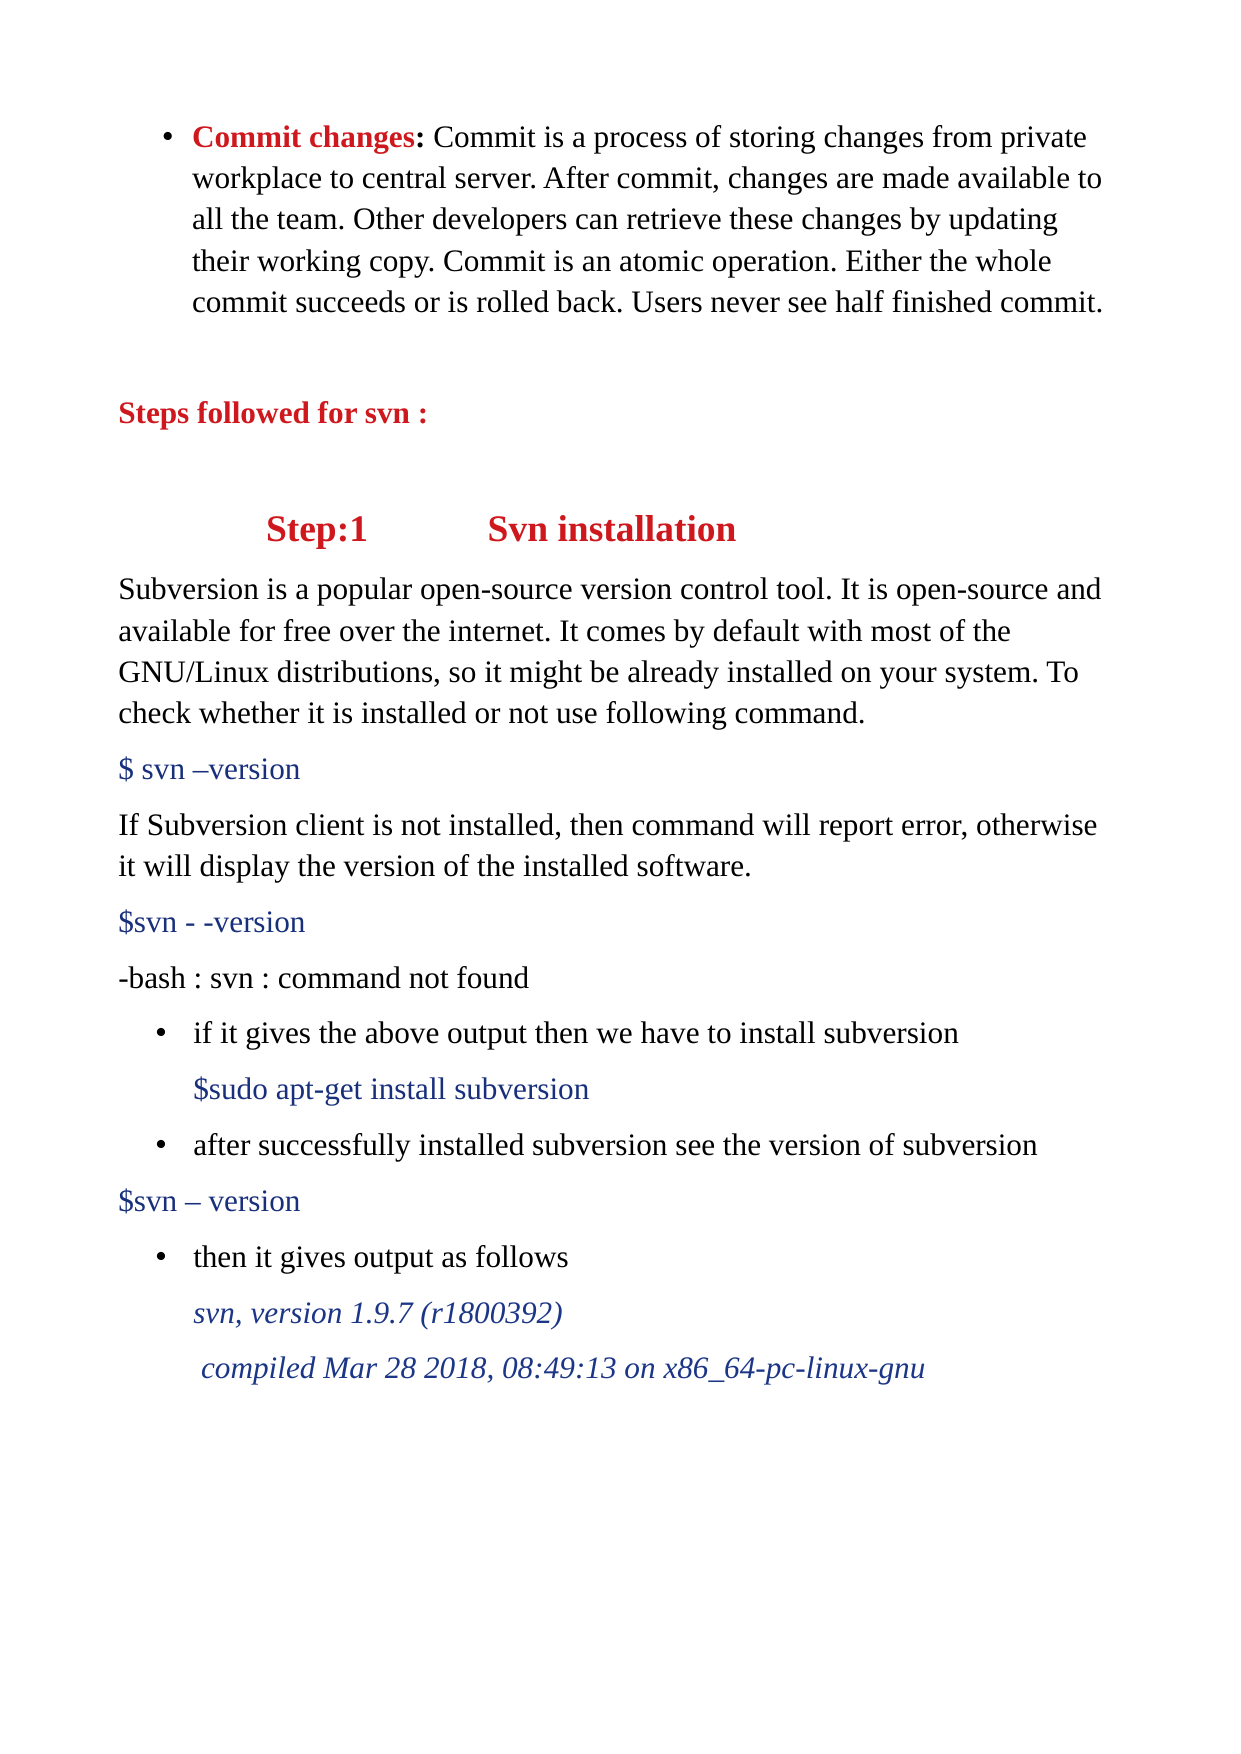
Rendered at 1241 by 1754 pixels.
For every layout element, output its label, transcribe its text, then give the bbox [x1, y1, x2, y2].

text $svn - -version [118, 903, 1122, 939]
text Step:1 Svn installation [118, 506, 1122, 549]
list then it gives output as follows [156, 1238, 1122, 1274]
text $ svn –version [118, 750, 1122, 786]
text Subversion is a popular open-source version control tool. It is open-source and available for free over the internet. It comes by default with most of the GNU/Linux distributions, so it might be already installed on your system. To check whether it is installed or not use following command. [118, 571, 1122, 730]
text -bash : svn : command not found [118, 959, 1122, 995]
text Steps followed for svn : [118, 395, 1122, 431]
list $sudo apt-get install subversion [156, 1071, 1122, 1107]
text If Subversion client is not installed, then command will report error, otherwise it will display the version of the installed software. [118, 806, 1122, 883]
list svn, version 1.9.7 (r1800392) [156, 1294, 1122, 1330]
list after successfully installed subversion see the version of subversion [156, 1126, 1122, 1162]
list if it gives the above output then we have to install subversion [156, 1015, 1122, 1051]
text $svn – version [118, 1182, 1122, 1218]
list compiled Mar 28 2018, 08:49:13 on x86_64-pc-linux-gnu [156, 1350, 1122, 1386]
list Commit changes: Commit is a process of storing changes from private workplace to central server. After commit, changes are made available to all the team. Other developers can retrieve these changes by updating their working copy. Commit is an atomic operation. Either the whole commit succeeds or is rolled back. Users never see half finished commit. [162, 118, 1122, 319]
